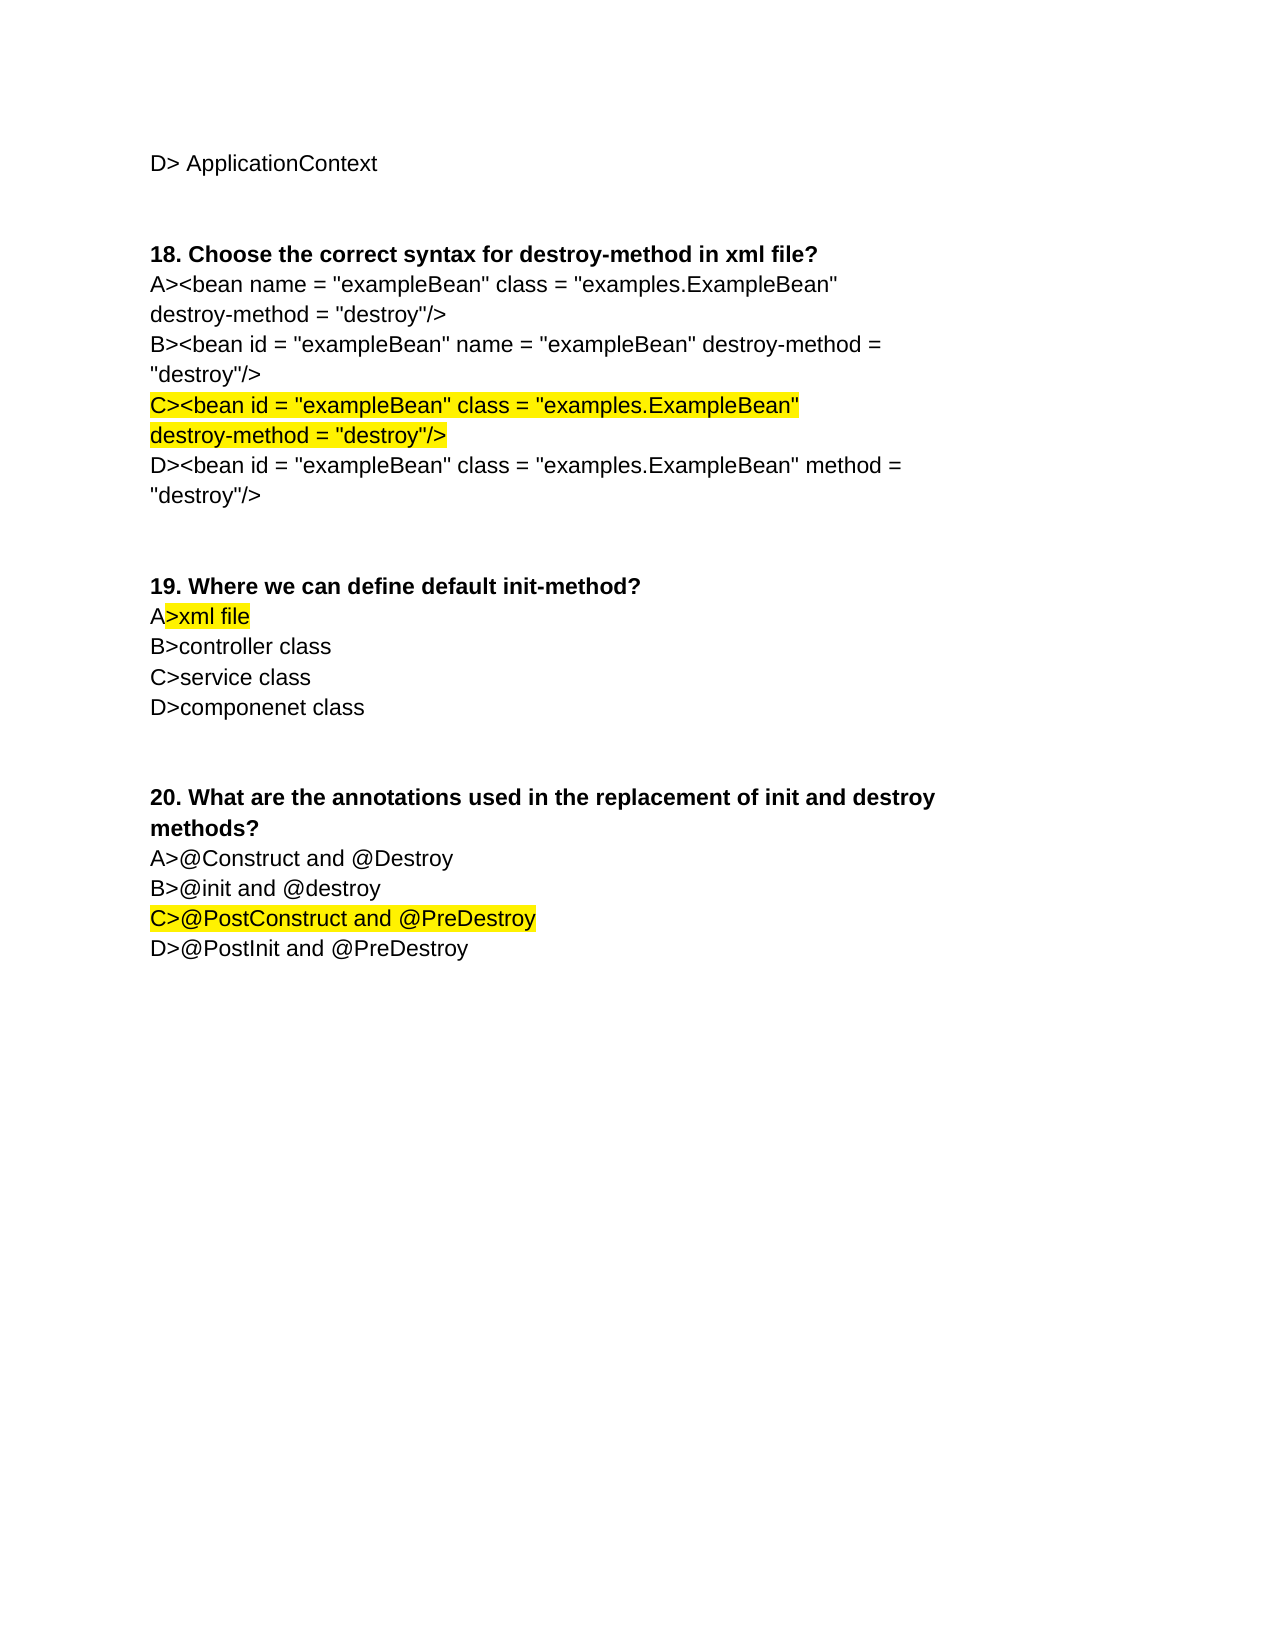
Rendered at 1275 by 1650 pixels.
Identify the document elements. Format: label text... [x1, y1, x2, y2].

text "destroy"/> [150, 482, 1125, 509]
text B><bean id = "exampleBean" name = "exampleBean" destroy-method = [150, 331, 1125, 358]
text C>@PostConstruct and @PreDestroy [150, 905, 1125, 932]
text B>controller class [150, 633, 1125, 660]
text 18. Choose the correct syntax for destroy-method in xml file? [150, 241, 1125, 267]
text 20. What are the annotations used in the replacement of init and destroy [150, 784, 1125, 811]
text destroy-method = "destroy"/> [150, 422, 1125, 448]
text B>@init and @destroy [150, 875, 1125, 901]
text methods? [150, 814, 1125, 841]
text D>@PostInit and @PreDestroy [150, 935, 1125, 962]
text D> ApplicationContext [150, 150, 1125, 176]
text D>componenet class [150, 694, 1125, 720]
text C><bean id = "exampleBean" class = "examples.ExampleBean" [150, 392, 1125, 418]
text "destroy"/> [150, 361, 1125, 388]
text destroy-method = "destroy"/> [150, 301, 1125, 327]
text A>@Construct and @Destroy [150, 845, 1125, 871]
text D><bean id = "exampleBean" class = "examples.ExampleBean" method = [150, 452, 1125, 478]
text A><bean name = "exampleBean" class = "examples.ExampleBean" [150, 271, 1125, 297]
text C>service class [150, 663, 1125, 690]
text 19. Where we can define default init-method? [150, 573, 1125, 599]
text A>xml file [150, 603, 1125, 629]
